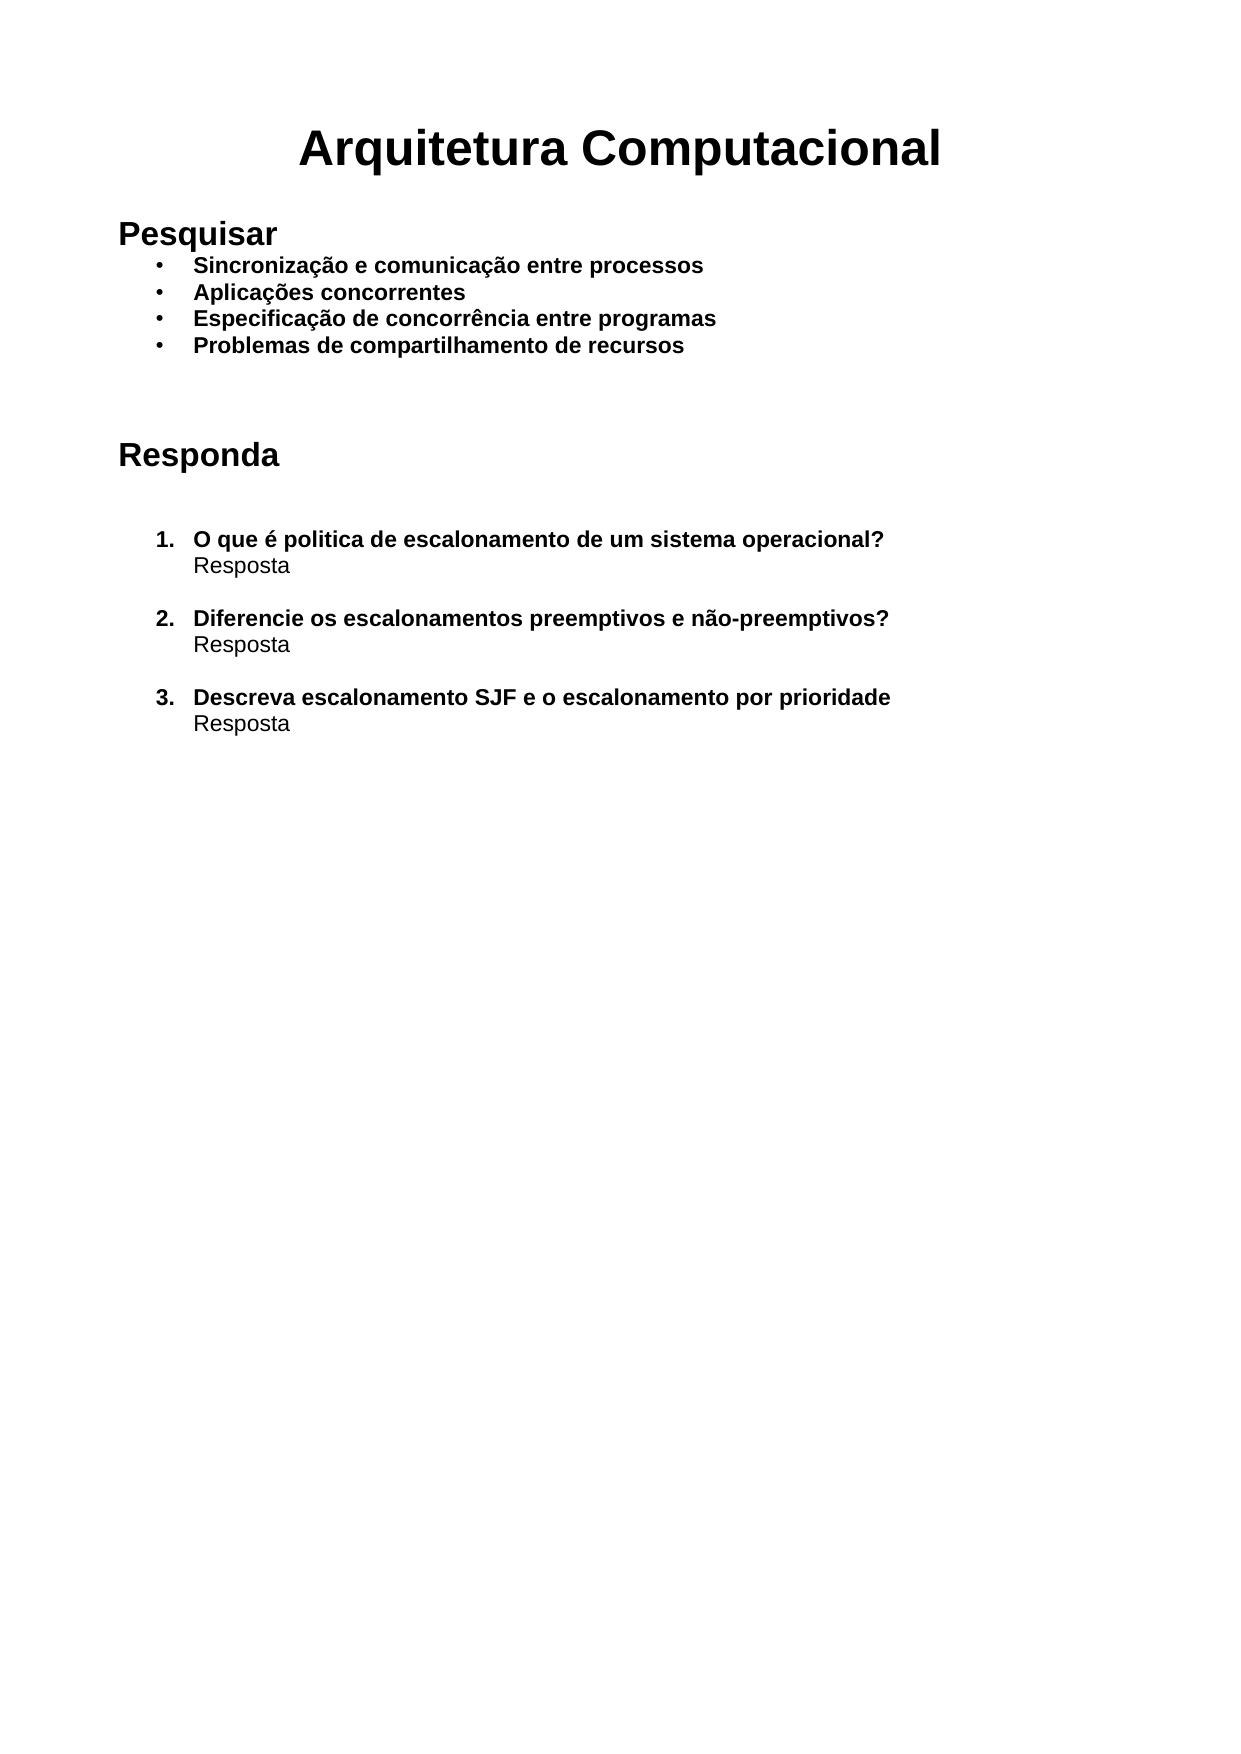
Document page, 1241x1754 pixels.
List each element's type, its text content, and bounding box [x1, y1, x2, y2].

list Sincronização e comunicação entre processos [156, 252, 1122, 279]
list O que é politica de escalonamento de um sistema operacional? [156, 526, 1122, 552]
list Especificação de concorrência entre programas [156, 305, 1122, 332]
text Responda [118, 435, 1122, 473]
list Resposta [156, 552, 1122, 579]
list Resposta [156, 631, 1122, 658]
text Pesquisar [118, 214, 1122, 252]
list Aplicações concorrentes [156, 279, 1122, 305]
list Resposta [156, 710, 1122, 737]
list Descreva escalonamento SJF e o escalonamento por prioridade [156, 684, 1122, 710]
text Arquitetura Computacional [118, 118, 1122, 176]
list Diferencie os escalonamentos preemptivos e não-preemptivos? [156, 605, 1122, 631]
list Problemas de compartilhamento de recursos [156, 332, 1122, 358]
